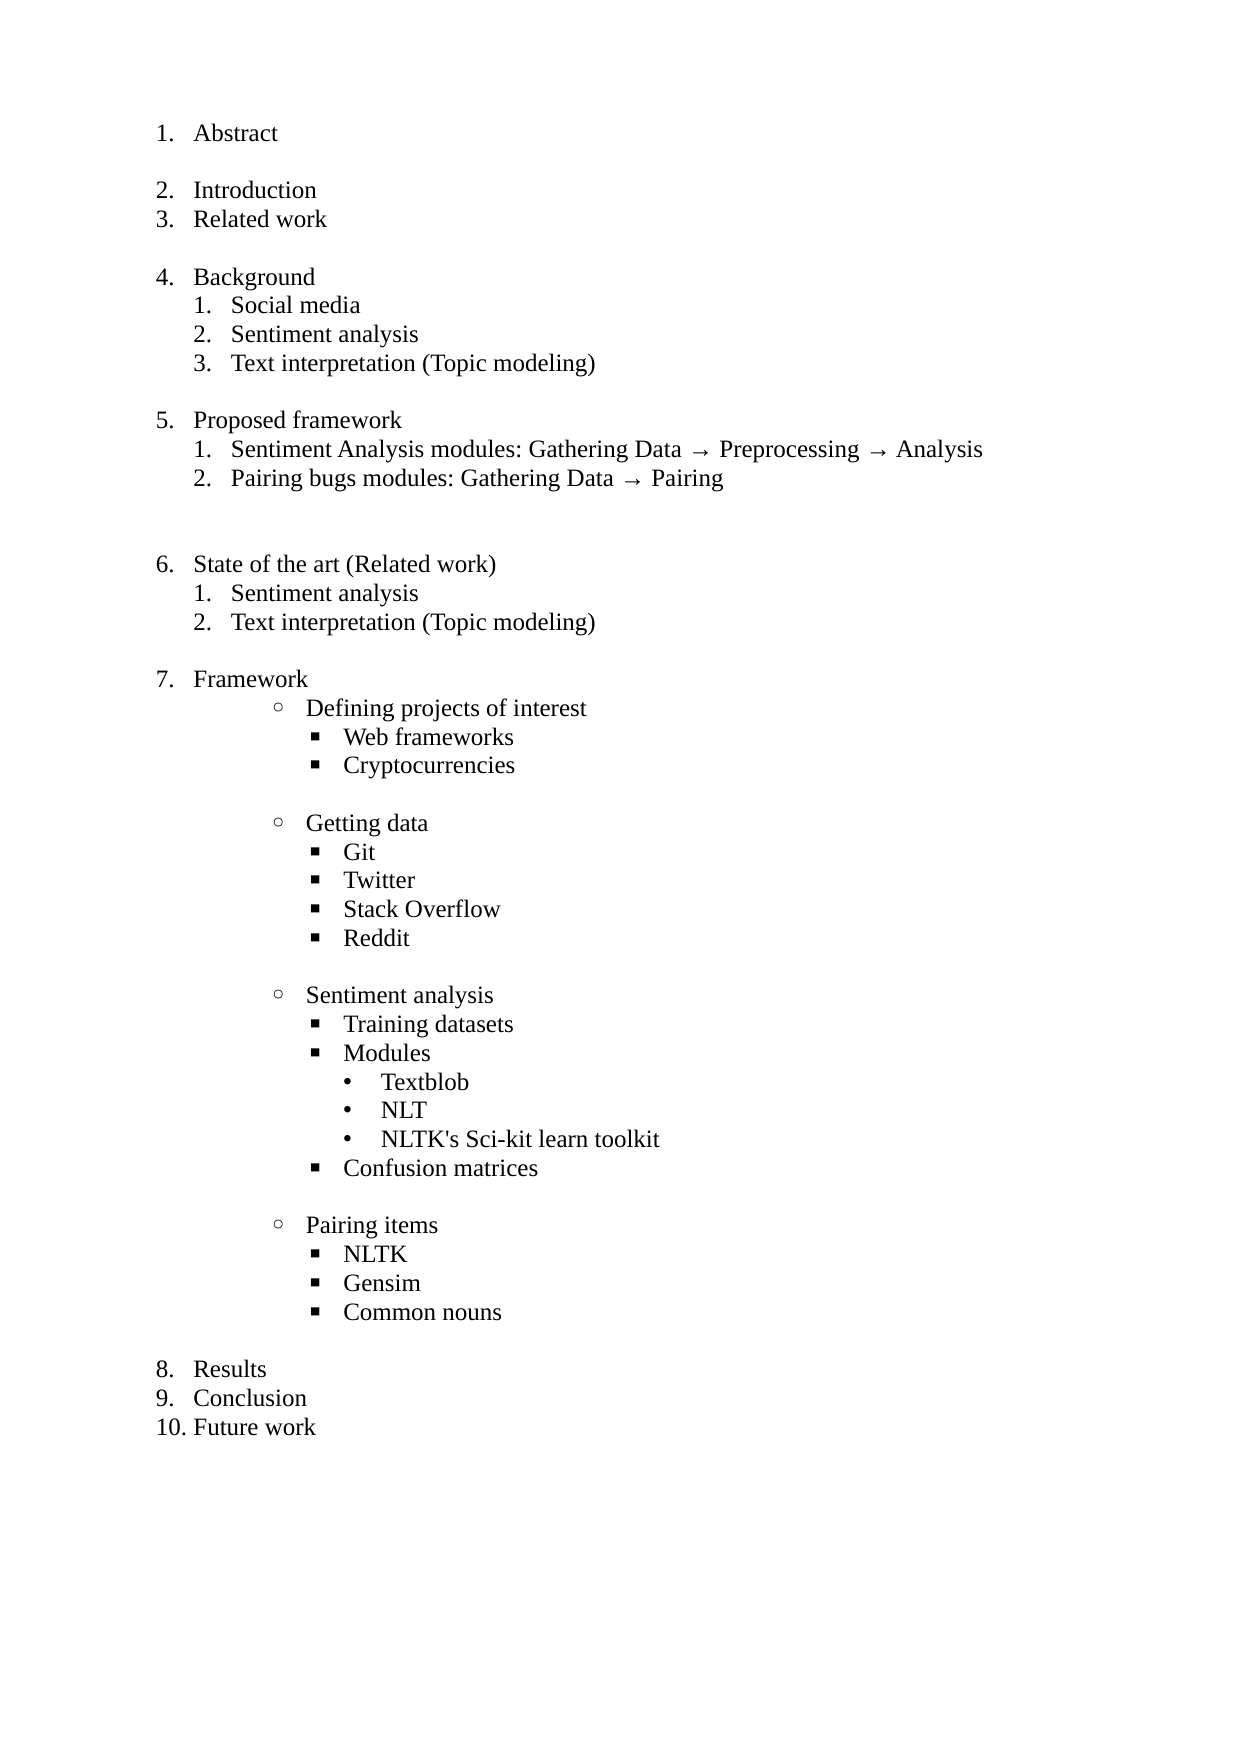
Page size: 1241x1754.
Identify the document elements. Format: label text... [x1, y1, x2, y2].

list Sentiment Analysis modules: Gathering Data → Preprocessing → Analysis [193, 434, 1122, 463]
list Background [156, 262, 1122, 291]
list State of the art (Related work) [156, 549, 1122, 578]
list Cryptocurrencies [306, 751, 1122, 779]
list NLT [343, 1096, 1122, 1124]
list Sentiment analysis [193, 319, 1122, 348]
list Reddit [306, 923, 1122, 952]
list Training datasets [306, 1009, 1122, 1038]
list Sentiment analysis [193, 578, 1122, 607]
list Future work [156, 1412, 1122, 1441]
list Pairing items [268, 1211, 1122, 1239]
list Web frameworks [306, 722, 1122, 751]
list Text interpretation (Topic modeling) [193, 607, 1122, 664]
list Introduction [156, 176, 1122, 204]
list Git [306, 837, 1122, 866]
list Stack Overflow [306, 894, 1122, 923]
list Gensim [306, 1268, 1122, 1297]
list Sentiment analysis [268, 981, 1122, 1009]
list Proposed framework [156, 406, 1122, 434]
list Social media [193, 291, 1122, 319]
list Pairing bugs modules: Gathering Data → Pairing [193, 463, 1122, 549]
list Conclusion [156, 1383, 1122, 1412]
list Twitter [306, 866, 1122, 894]
list NLTK [306, 1239, 1122, 1268]
list Abstract [156, 118, 1122, 176]
list Defining projects of interest [268, 693, 1122, 722]
list Getting data [268, 808, 1122, 837]
list Confusion matrices [306, 1153, 1122, 1182]
list Text interpretation (Topic modeling) [193, 348, 1122, 377]
list Results [156, 1354, 1122, 1383]
list Textblob [343, 1067, 1122, 1096]
list Modules [306, 1038, 1122, 1067]
list Common nouns [306, 1297, 1122, 1326]
list NLTK's Sci-kit learn toolkit [343, 1124, 1122, 1153]
list Related work [156, 204, 1122, 262]
list Framework [156, 664, 1122, 693]
